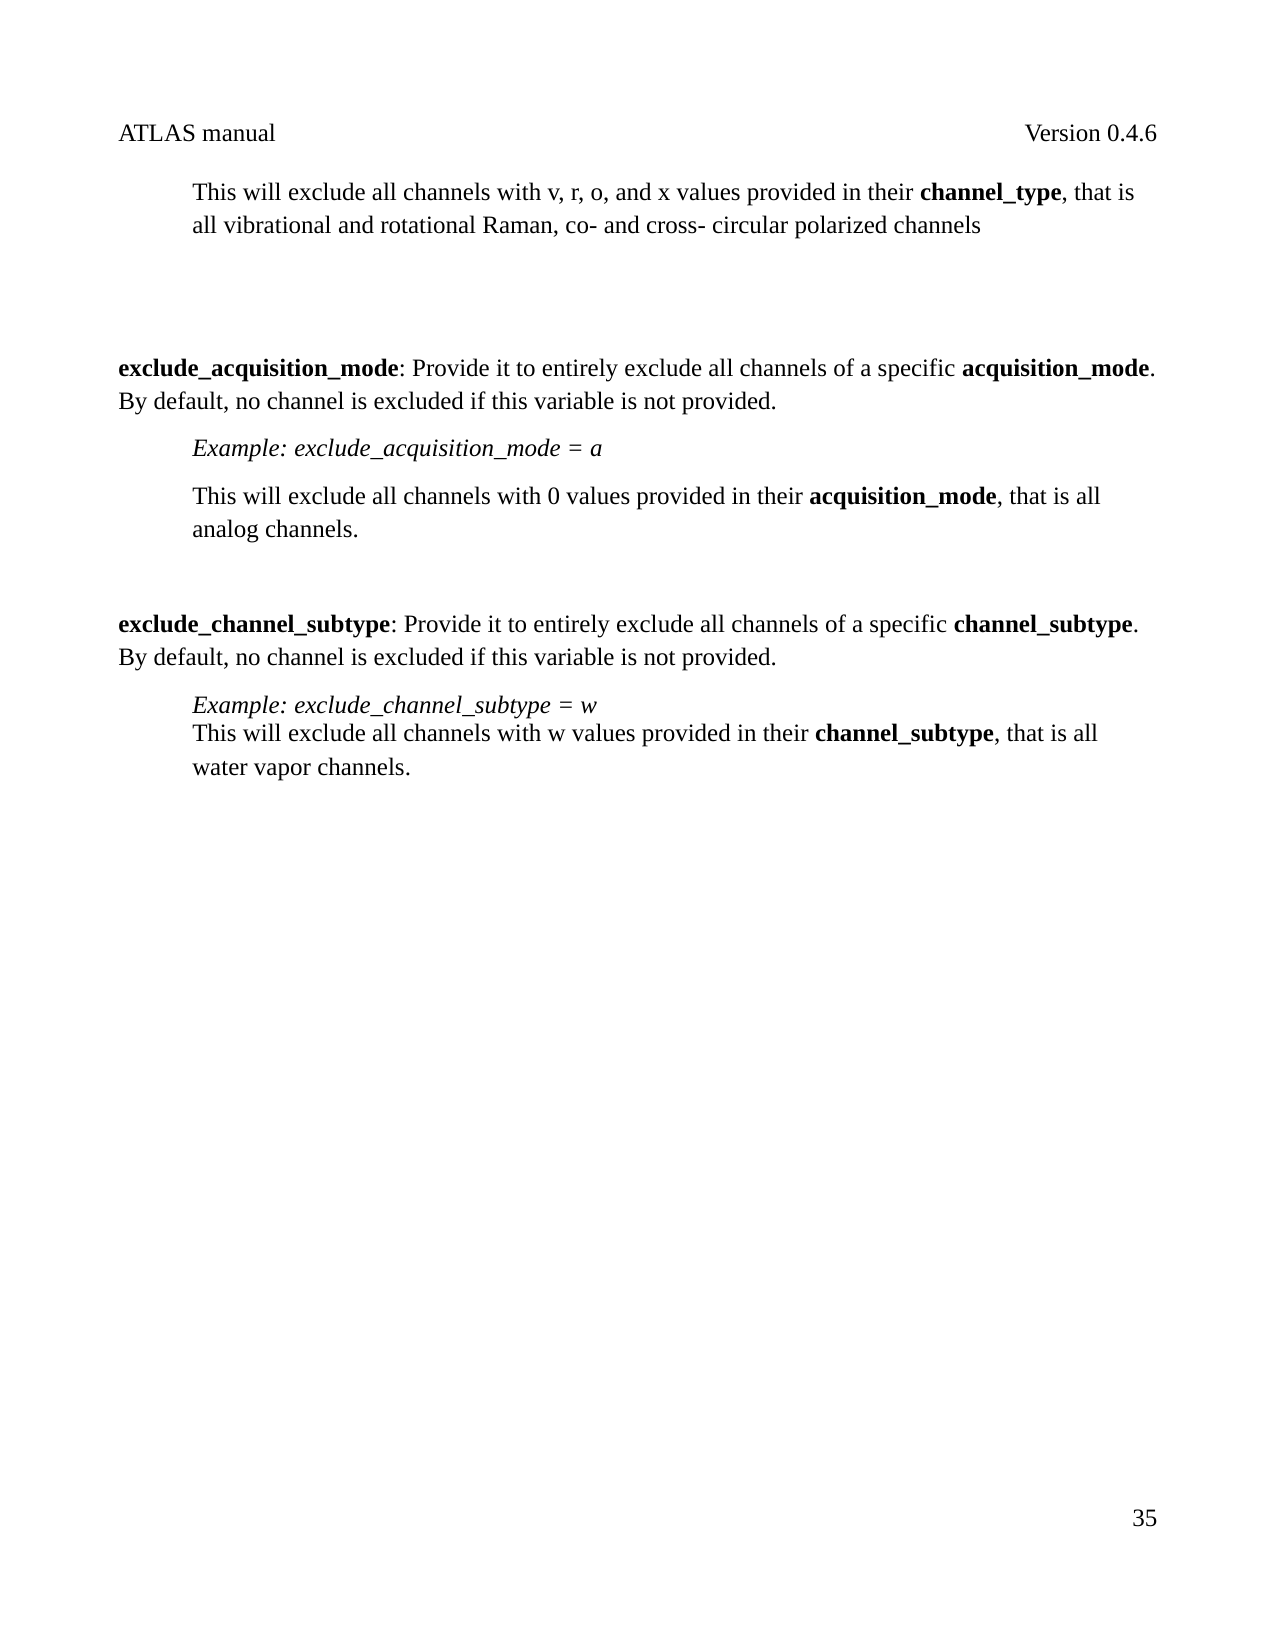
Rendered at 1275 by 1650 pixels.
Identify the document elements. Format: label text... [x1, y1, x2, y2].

text Example: exclude_acquisition_mode = a [118, 433, 1157, 462]
text Example: exclude_channel_subtype = w [118, 690, 1157, 718]
text This will exclude all channels with w values provided in their channel_subtype, that is all water vapor channels. [118, 718, 1157, 780]
text exclude_acquisition_mode: Provide it to entirely exclude all channels of a specific acquisition_mode. By default, no channel is excluded if this variable is not provided. [118, 353, 1157, 414]
text This will exclude all channels with 0 values provided in their acquisition_mode, that is all analog channels. [118, 481, 1157, 543]
text This will exclude all channels with v, r, o, and x values provided in their channel_type, that is all vibrational and rotational Raman, co- and cross- circular polarized channels [118, 177, 1157, 239]
text exclude_channel_subtype: Provide it to entirely exclude all channels of a specific channel_subtype. By default, no channel is excluded if this variable is not provided. [118, 609, 1157, 671]
